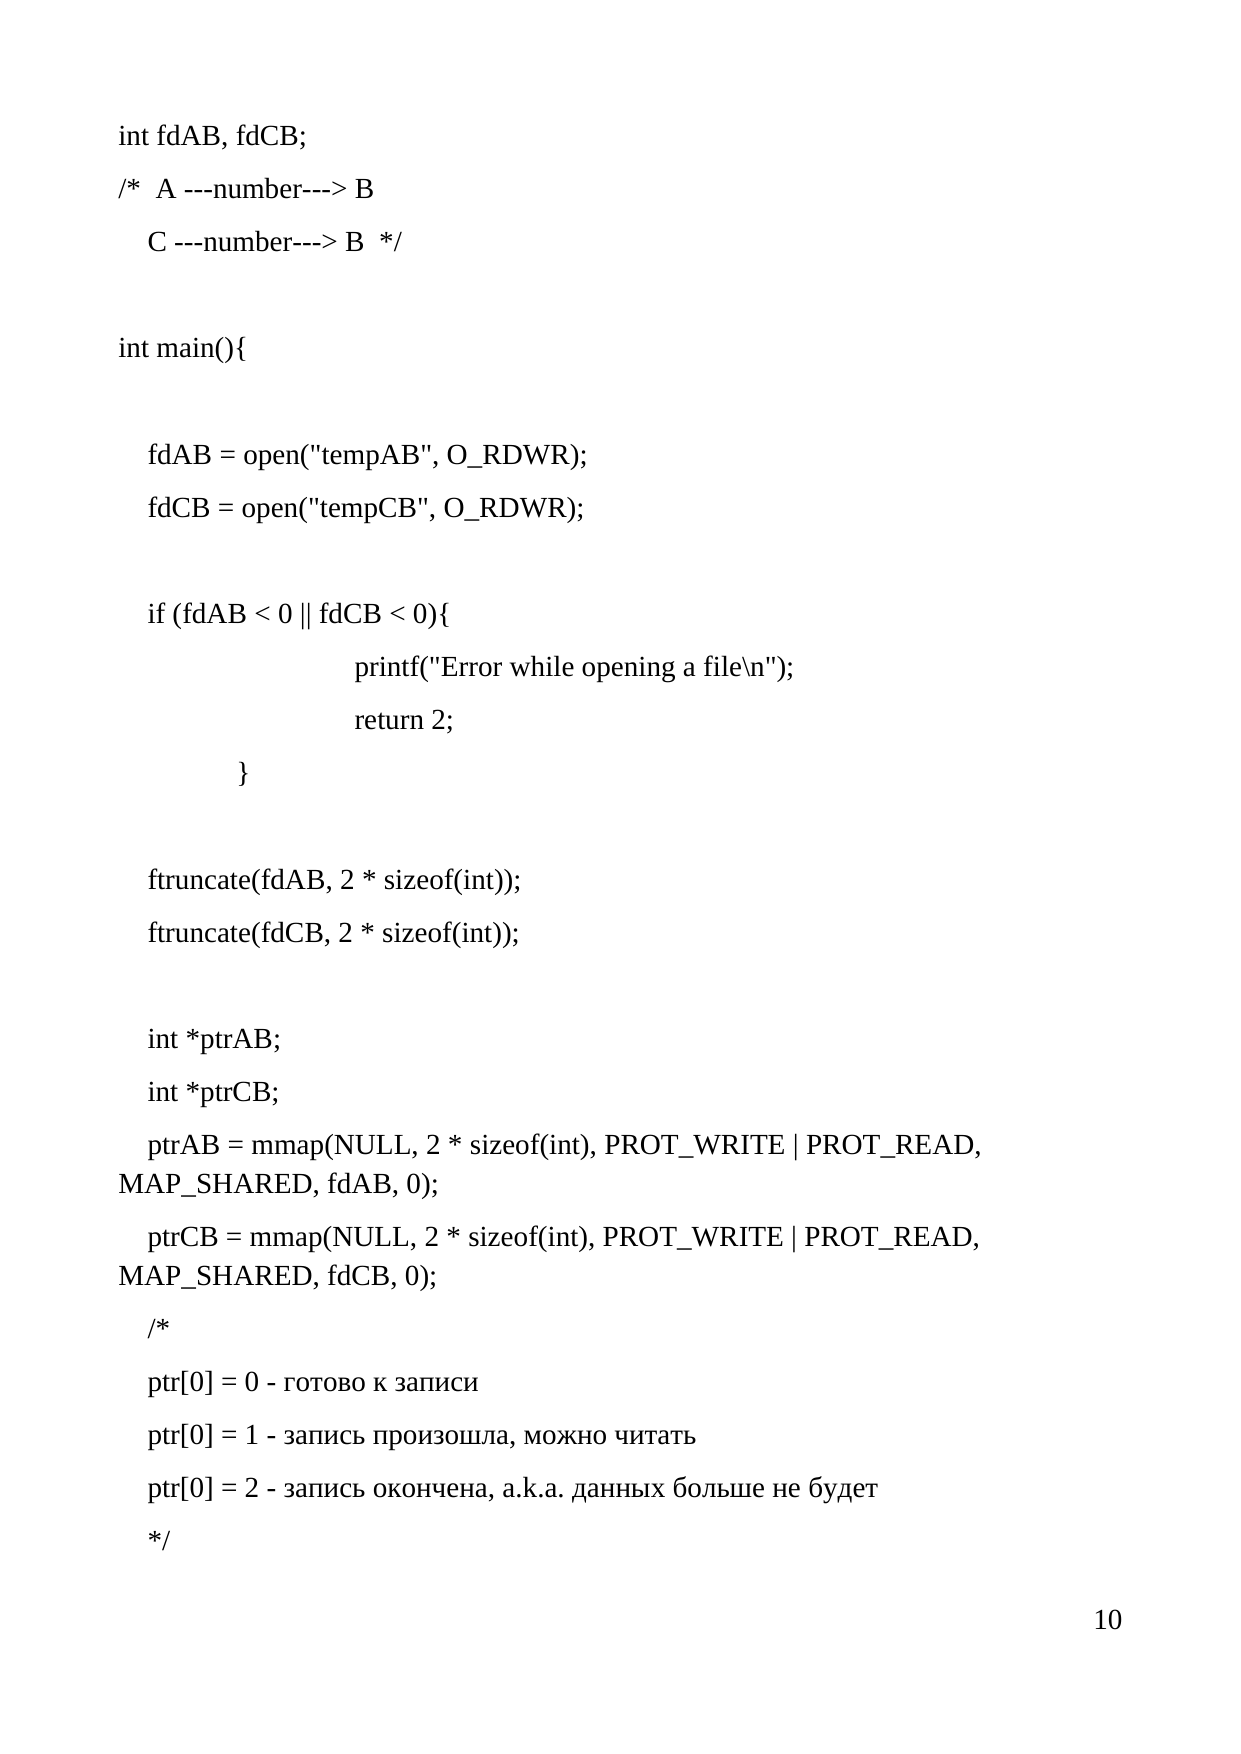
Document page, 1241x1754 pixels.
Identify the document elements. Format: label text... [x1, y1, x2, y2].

text ftruncate(fdAB, 2 * sizeof(int)); [118, 862, 1122, 895]
text ptrAB = mmap(NULL, 2 * sizeof(int), PROT_WRITE | PROT_READ, MAP_SHARED, fdAB, 0); [118, 1127, 1122, 1199]
text return 2; [118, 702, 1122, 736]
text fdAB = open("tempAB", O_RDWR); [118, 437, 1122, 470]
text fdCB = open("tempCB", O_RDWR); [118, 490, 1122, 523]
text ptrCB = mmap(NULL, 2 * sizeof(int), PROT_WRITE | PROT_READ, MAP_SHARED, fdCB, 0); [118, 1219, 1122, 1291]
text if (fdAB < 0 || fdCB < 0){ [118, 596, 1122, 630]
text */ [118, 1523, 1122, 1557]
text /* [118, 1311, 1122, 1344]
text ptr[0] = 2 - запись окончена, a.k.a. данных больше не будет [118, 1470, 1122, 1504]
text int *ptrCB; [118, 1074, 1122, 1108]
text ptr[0] = 1 - запись произошла, можно читать [118, 1417, 1122, 1451]
text printf("Error while opening a file\n"); [118, 649, 1122, 683]
text ftruncate(fdCB, 2 * sizeof(int)); [118, 915, 1122, 948]
text int *ptrAB; [118, 1021, 1122, 1055]
text } [118, 756, 1122, 789]
text /* A ---number---> B [118, 171, 1122, 205]
text int fdAB, fdCB; [118, 118, 1122, 152]
text ptr[0] = 0 - готово к записи [118, 1364, 1122, 1397]
text C ---number---> B */ [118, 224, 1122, 258]
text int main(){ [118, 331, 1122, 364]
